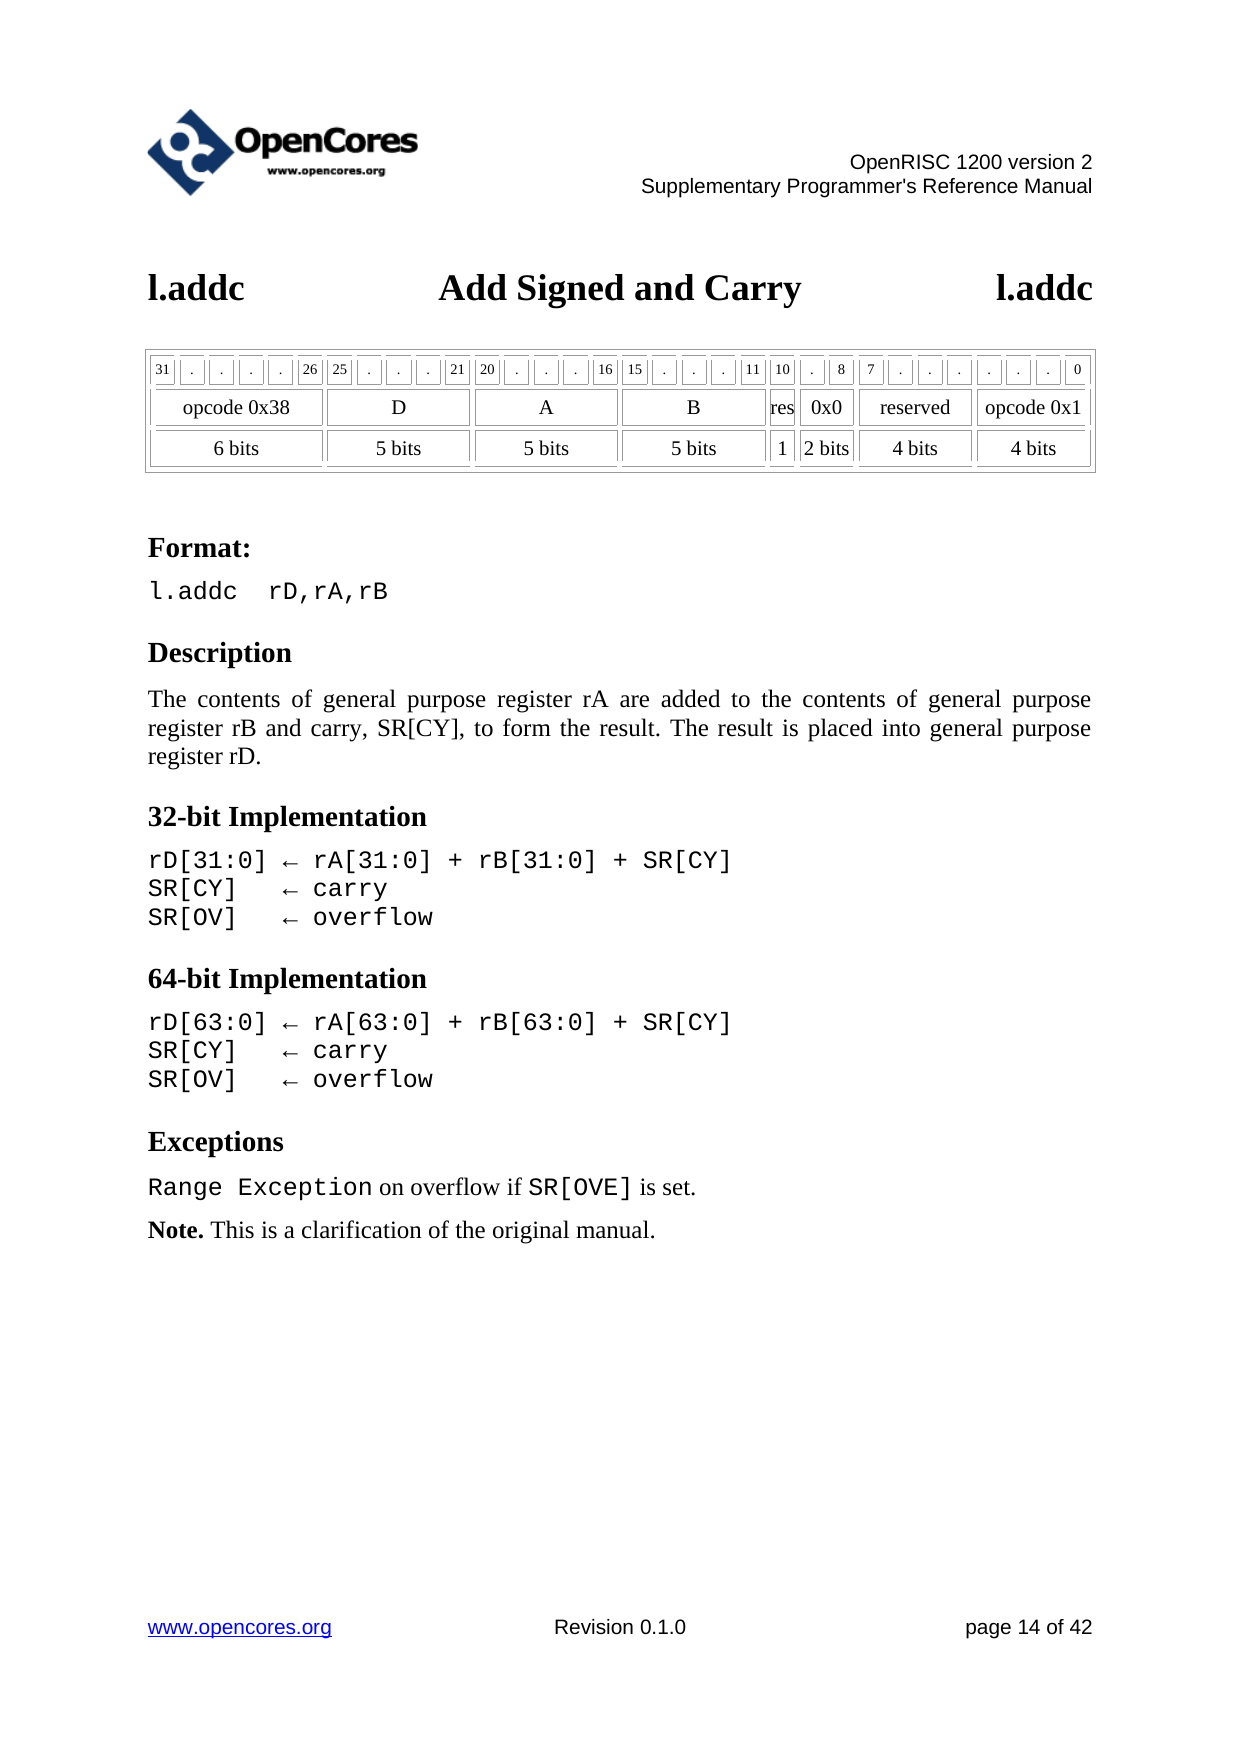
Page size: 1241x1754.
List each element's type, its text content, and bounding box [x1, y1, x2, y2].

table_cell 5 bits [620, 425, 767, 466]
table_header 21 [443, 350, 472, 383]
table_cell D [325, 384, 472, 425]
table_cell 2 bits [797, 425, 856, 466]
title 32-bit Implementation [148, 799, 1093, 833]
table_header 0 [1063, 350, 1093, 383]
table_cell 6 bits [148, 425, 325, 466]
table_cell 4 bits [856, 425, 974, 466]
table_header 25 [325, 350, 354, 383]
table_header . [974, 350, 1003, 383]
table_header 16 [590, 350, 620, 383]
table_cell res [768, 384, 797, 425]
table_header . [207, 350, 236, 383]
text rD[63:0] ← rA[63:0] + rB[63:0] + SR[CY] [148, 1010, 1093, 1038]
text Note. This is a clarification of the original manual. [148, 1215, 1093, 1244]
table_header . [797, 350, 826, 383]
table_header 31 [148, 350, 177, 383]
table_header . [384, 350, 413, 383]
table_header . [649, 350, 679, 383]
table_header . [413, 350, 443, 383]
table_header l.addc [915, 227, 1093, 308]
table_header . [531, 350, 561, 383]
table_cell 1 [768, 425, 797, 466]
table_header Add Signed and Carry [325, 227, 915, 308]
table_cell 0x0 [797, 384, 856, 425]
text SR[CY] ← carry [148, 1038, 1093, 1066]
text SR[OV] ← overflow [148, 904, 1093, 932]
table_header . [561, 350, 590, 383]
table_header 20 [472, 350, 502, 383]
table_cell reserved [856, 384, 974, 425]
table_header . [236, 350, 266, 383]
title 64-bit Implementation [148, 961, 1093, 995]
title Exceptions [148, 1124, 1093, 1157]
table_cell opcode 0x38 [148, 384, 325, 425]
text The contents of general purpose register rA are added to the contents of general purpose register rB and carry, SR[CY], to form the result. The result is placed into general purpose register rD. [148, 684, 1093, 770]
table_cell 5 bits [472, 425, 620, 466]
table_cell opcode 0x1 [974, 384, 1093, 425]
table_header 8 [826, 350, 856, 383]
text rD[31:0] ← rA[31:0] + rB[31:0] + SR[CY] [148, 847, 1093, 876]
table_header 7 [856, 350, 886, 383]
table_header 10 [768, 350, 797, 383]
text SR[CY] ← carry [148, 876, 1093, 904]
table_header . [354, 350, 384, 383]
table_header . [915, 350, 944, 383]
table_cell A [472, 384, 620, 425]
text Range Exception on overflow if SR[OVE] is set. [148, 1172, 1093, 1203]
table_header . [1033, 350, 1063, 383]
table_header . [177, 350, 207, 383]
table_header . [1004, 350, 1033, 383]
table_header 15 [620, 350, 649, 383]
table_header . [679, 350, 708, 383]
table_header l.addc [148, 227, 325, 308]
table_cell B [620, 384, 767, 425]
table_header . [708, 350, 738, 383]
table_header 26 [295, 350, 325, 383]
table_header . [502, 350, 531, 383]
title Description [148, 636, 1093, 669]
text SR[OV] ← overflow [148, 1066, 1093, 1095]
text l.addc rD,rA,rB [148, 578, 1093, 607]
table_header . [886, 350, 915, 383]
table_header 11 [738, 350, 767, 383]
table_cell 5 bits [325, 425, 472, 466]
title Format: [148, 530, 1093, 563]
picture [147, 109, 418, 196]
table_cell 4 bits [974, 425, 1093, 466]
table_header . [945, 350, 974, 383]
table_header . [266, 350, 295, 383]
